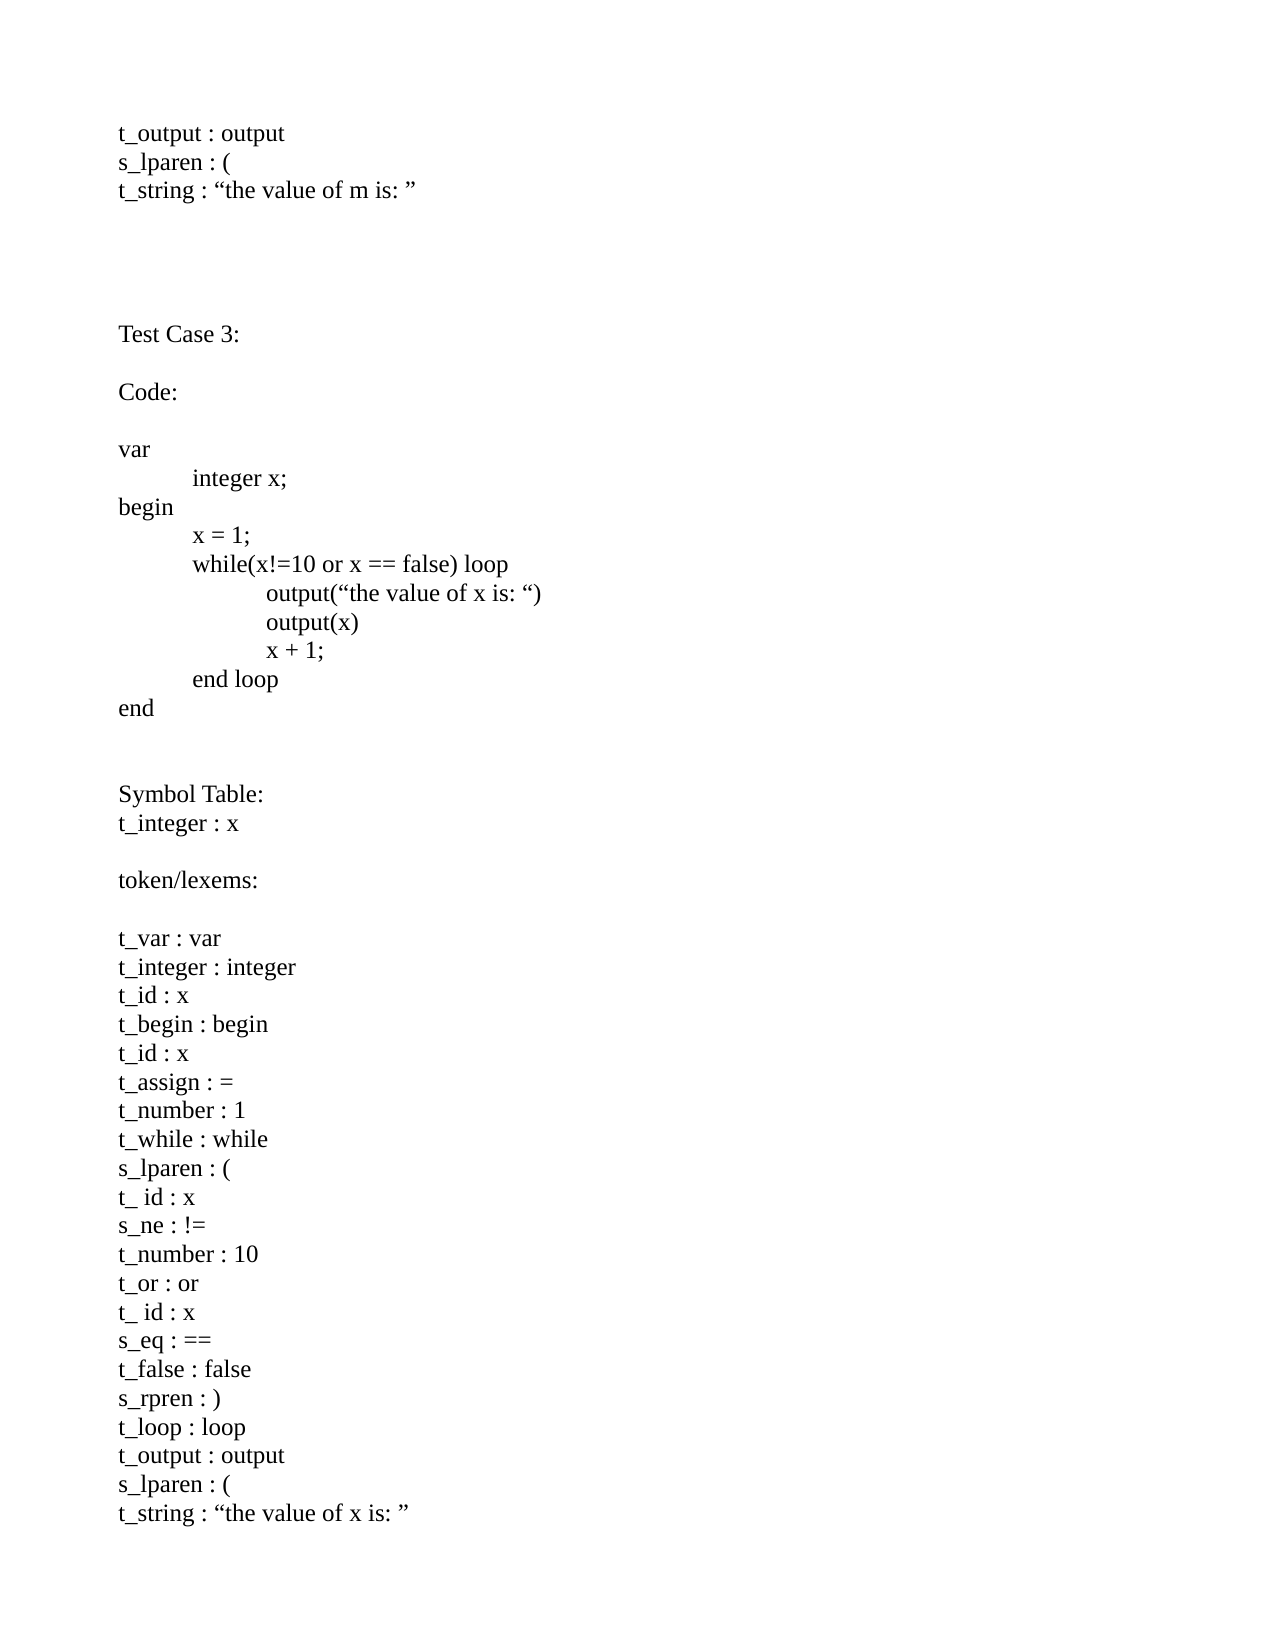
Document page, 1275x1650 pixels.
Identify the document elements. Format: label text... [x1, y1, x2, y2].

text begin [118, 492, 1157, 521]
text t_ id : x [118, 1297, 1157, 1326]
text t_id : x [118, 981, 1157, 1009]
text t_ id : x [118, 1182, 1157, 1211]
text t_false : false [118, 1354, 1157, 1383]
text output(“the value of x is: “) [118, 578, 1157, 607]
text t_while : while [118, 1124, 1157, 1153]
text s_rpren : ) [118, 1383, 1157, 1412]
text Test Case 3: [118, 319, 1157, 348]
text t_id : x [118, 1038, 1157, 1067]
text t_string : “the value of m is: ” [118, 176, 1157, 204]
text t_integer : integer [118, 952, 1157, 981]
text token/lexems: [118, 866, 1157, 894]
text s_lparen : ( [118, 1469, 1157, 1498]
text t_output : output [118, 1441, 1157, 1469]
text t_string : “the value of x is: ” [118, 1498, 1157, 1527]
text t_number : 1 [118, 1096, 1157, 1124]
text t_number : 10 [118, 1239, 1157, 1268]
text t_begin : begin [118, 1009, 1157, 1038]
text end loop [118, 664, 1157, 693]
text s_lparen : ( [118, 1153, 1157, 1182]
text var [118, 434, 1157, 463]
text Symbol Table: t_integer : x [118, 779, 1157, 837]
text s_ne : != [118, 1211, 1157, 1239]
text x = 1; [118, 521, 1157, 549]
text t_or : or [118, 1268, 1157, 1297]
text s_eq : == [118, 1326, 1157, 1354]
text end [118, 693, 1157, 722]
text Code: [118, 377, 1157, 406]
text t_var : var [118, 923, 1157, 952]
text x + 1; [118, 636, 1157, 664]
text s_lparen : ( [118, 147, 1157, 176]
text output(x) [118, 607, 1157, 636]
text t_output : output [118, 118, 1157, 147]
text integer x; [118, 463, 1157, 492]
text t_assign : = [118, 1067, 1157, 1096]
text t_loop : loop [118, 1412, 1157, 1441]
text while(x!=10 or x == false) loop [118, 549, 1157, 578]
